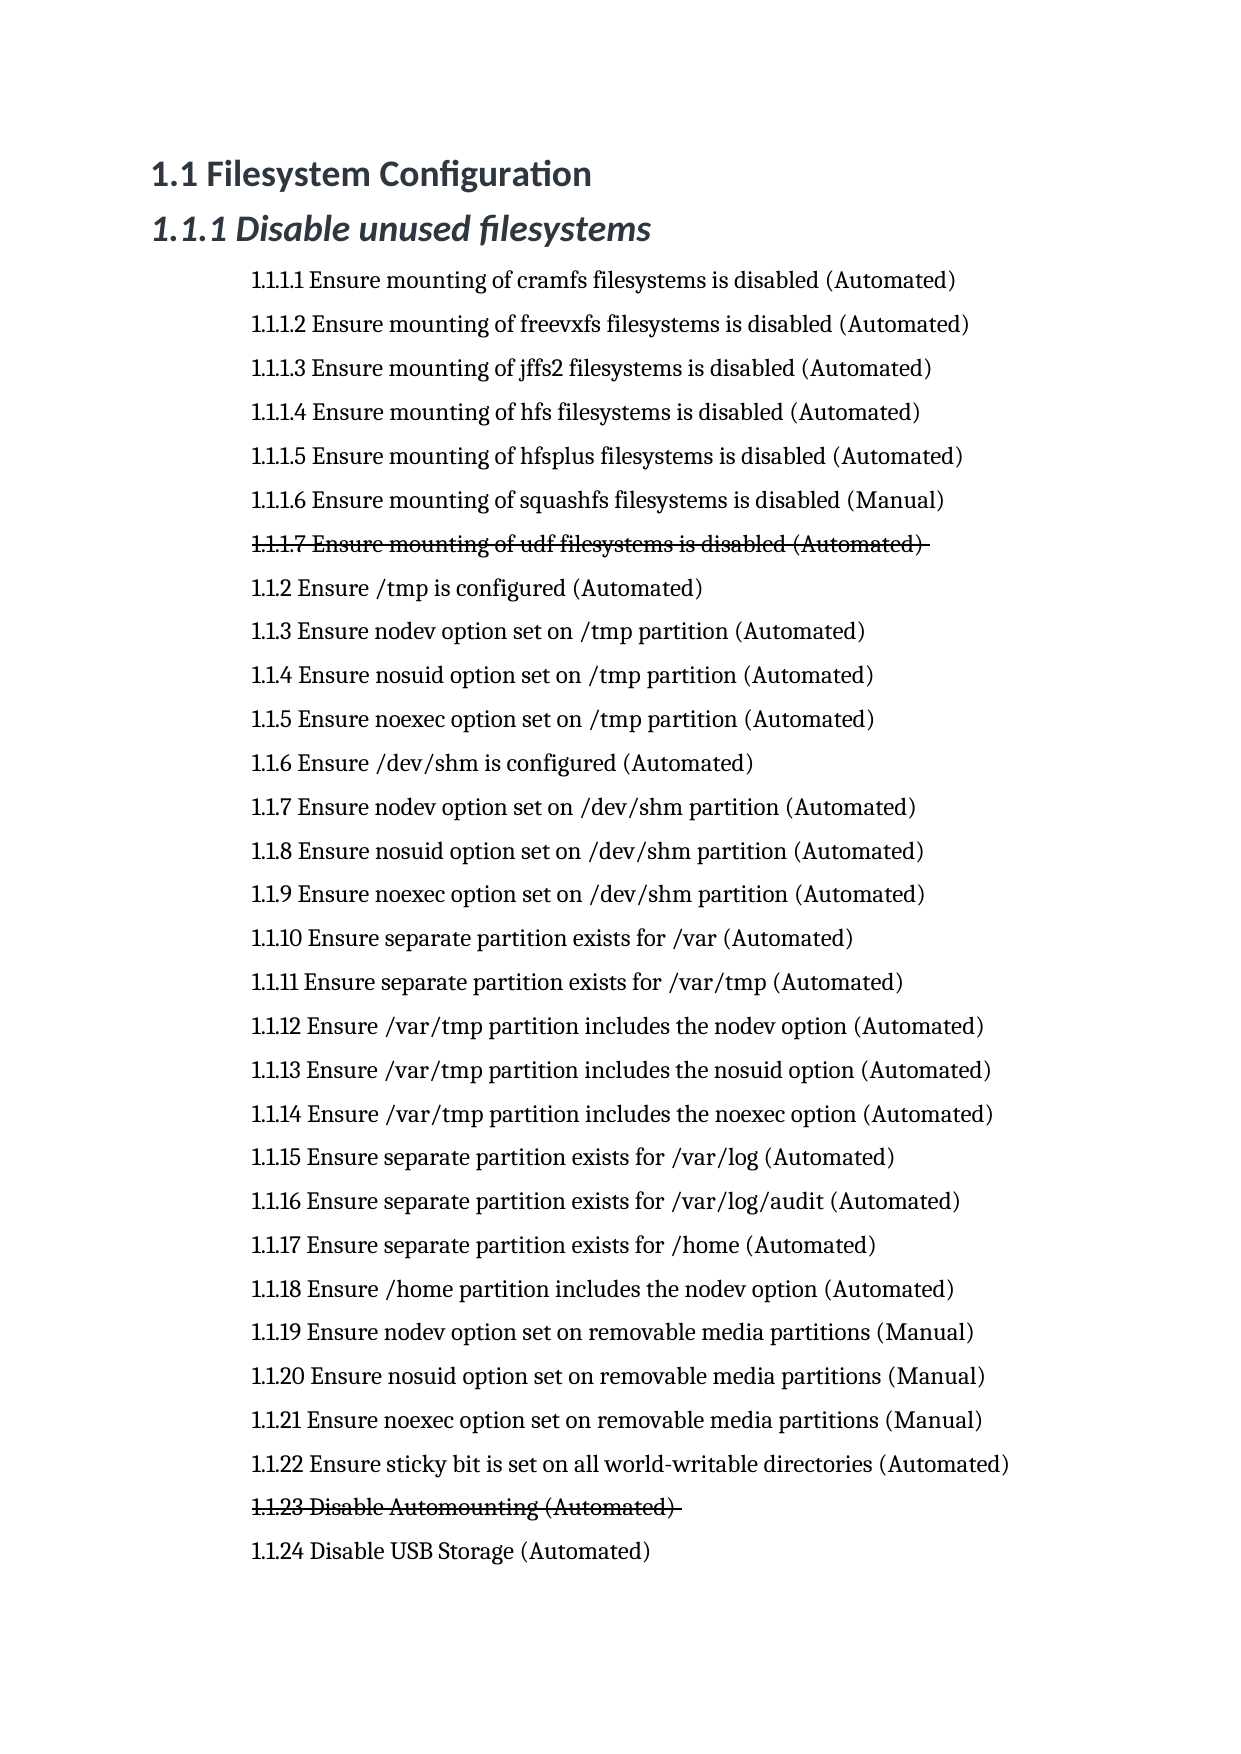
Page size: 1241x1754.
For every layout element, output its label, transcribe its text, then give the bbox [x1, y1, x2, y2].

text 1.1.24 Disable USB Storage (Automated) [252, 1537, 1088, 1566]
text 1.1.15 Ensure separate partition exists for /var/log (Automated) [252, 1143, 1088, 1172]
text 1.1.21 Ensure noexec option set on removable media partitions (Manual) [252, 1406, 1088, 1434]
subtitle 1.1 Filesystem Configuration [150, 150, 1090, 196]
text 1.1.14 Ensure /var/tmp partition includes the noexec option (Automated) [252, 1099, 1088, 1128]
text 1.1.1.2 Ensure mounting of freevxfs filesystems is disabled (Automated) [252, 310, 1088, 339]
text 1.1.4 Ensure nosuid option set on /tmp partition (Automated) [252, 661, 1088, 690]
text 1.1.8 Ensure nosuid option set on /dev/shm partition (Automated) [252, 837, 1088, 865]
text 1.1.10 Ensure separate partition exists for /var (Automated) [252, 924, 1088, 953]
text 1.1.18 Ensure /home partition includes the nodev option (Automated) [252, 1274, 1088, 1303]
text 1.1.7 Ensure nodev option set on /dev/shm partition (Automated) [252, 793, 1088, 821]
text 1.1.17 Ensure separate partition exists for /home (Automated) [252, 1231, 1088, 1259]
text 1.1.23 Disable Automounting (Automated) [252, 1493, 1088, 1522]
text 1.1.1.6 Ensure mounting of squashfs filesystems is disabled (Manual) [252, 486, 1088, 514]
text 1.1.12 Ensure /var/tmp partition includes the nodev option (Automated) [252, 1012, 1088, 1041]
text 1.1.1.3 Ensure mounting of jffs2 filesystems is disabled (Automated) [252, 354, 1088, 383]
text 1.1.1.1 Ensure mounting of cramfs filesystems is disabled (Automated) [252, 266, 1088, 295]
text 1.1.3 Ensure nodev option set on /tmp partition (Automated) [252, 617, 1088, 646]
text 1.1.16 Ensure separate partition exists for /var/log/audit (Automated) [252, 1187, 1088, 1216]
text 1.1.2 Ensure /tmp is configured (Automated) [252, 573, 1088, 602]
text 1.1.1.4 Ensure mounting of hfs filesystems is disabled (Automated) [252, 398, 1088, 427]
text 1.1.20 Ensure nosuid option set on removable media partitions (Manual) [252, 1362, 1088, 1391]
text 1.1.22 Ensure sticky bit is set on all world-writable directories (Automated) [252, 1449, 1088, 1478]
text 1.1.13 Ensure /var/tmp partition includes the nosuid option (Automated) [252, 1056, 1088, 1084]
text 1.1.1.5 Ensure mounting of hfsplus filesystems is disabled (Automated) [252, 442, 1088, 471]
text 1.1.11 Ensure separate partition exists for /var/tmp (Automated) [252, 968, 1088, 997]
text 1.1.5 Ensure noexec option set on /tmp partition (Automated) [252, 705, 1088, 734]
text 1.1.6 Ensure /dev/shm is configured (Automated) [252, 749, 1088, 778]
subtitle 1.1.1 Disable unused filesystems [150, 205, 1090, 251]
text 1.1.19 Ensure nodev option set on removable media partitions (Manual) [252, 1318, 1088, 1347]
text 1.1.9 Ensure noexec option set on /dev/shm partition (Automated) [252, 880, 1088, 909]
text 1.1.1.7 Ensure mounting of udf filesystems is disabled (Automated) [252, 529, 1088, 558]
